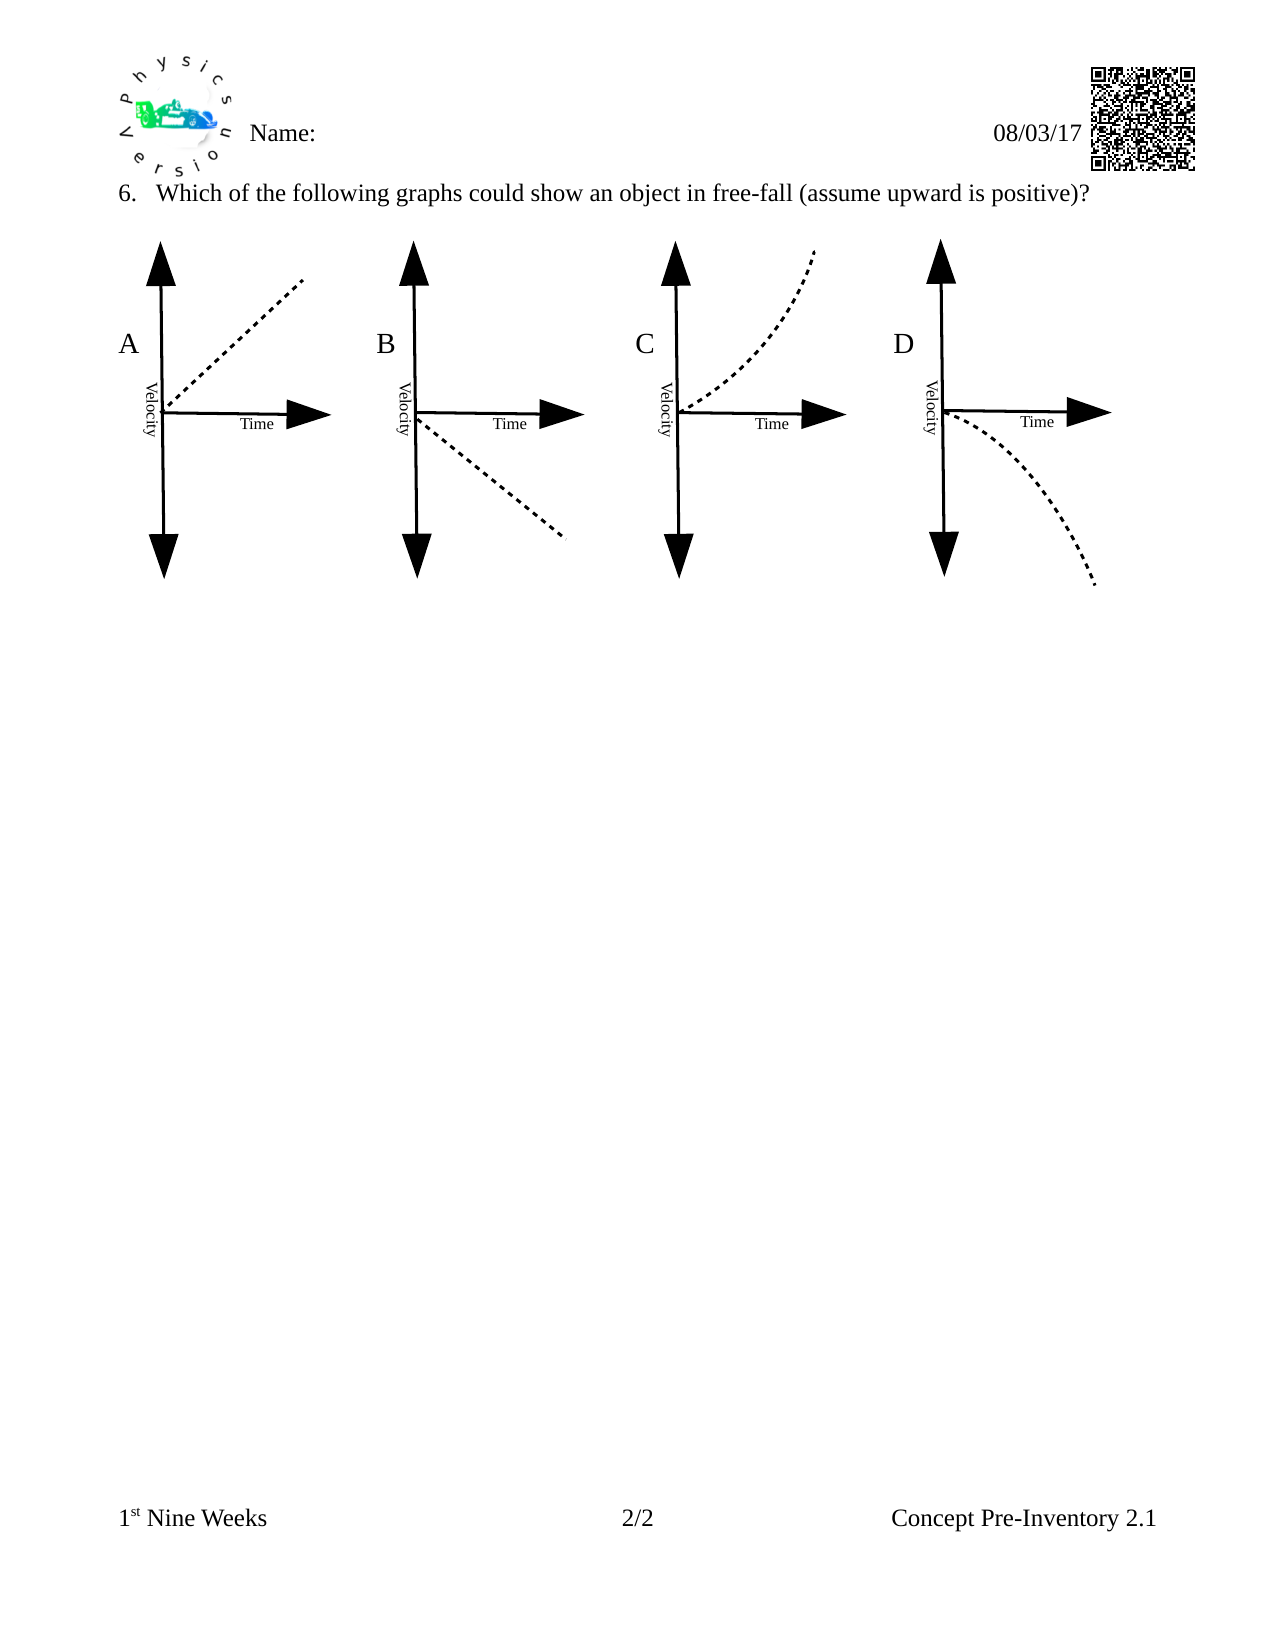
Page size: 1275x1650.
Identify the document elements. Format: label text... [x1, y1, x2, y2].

text C [416, 327, 675, 360]
text [944, 327, 1157, 360]
text B [163, 327, 413, 360]
text D [678, 327, 940, 360]
picture [1082, 58, 1203, 179]
list Which of the following graphs could show an object in free-fall (assume upward is positive)? [118, 176, 1157, 207]
text A [118, 327, 160, 360]
picture [119, 56, 232, 177]
